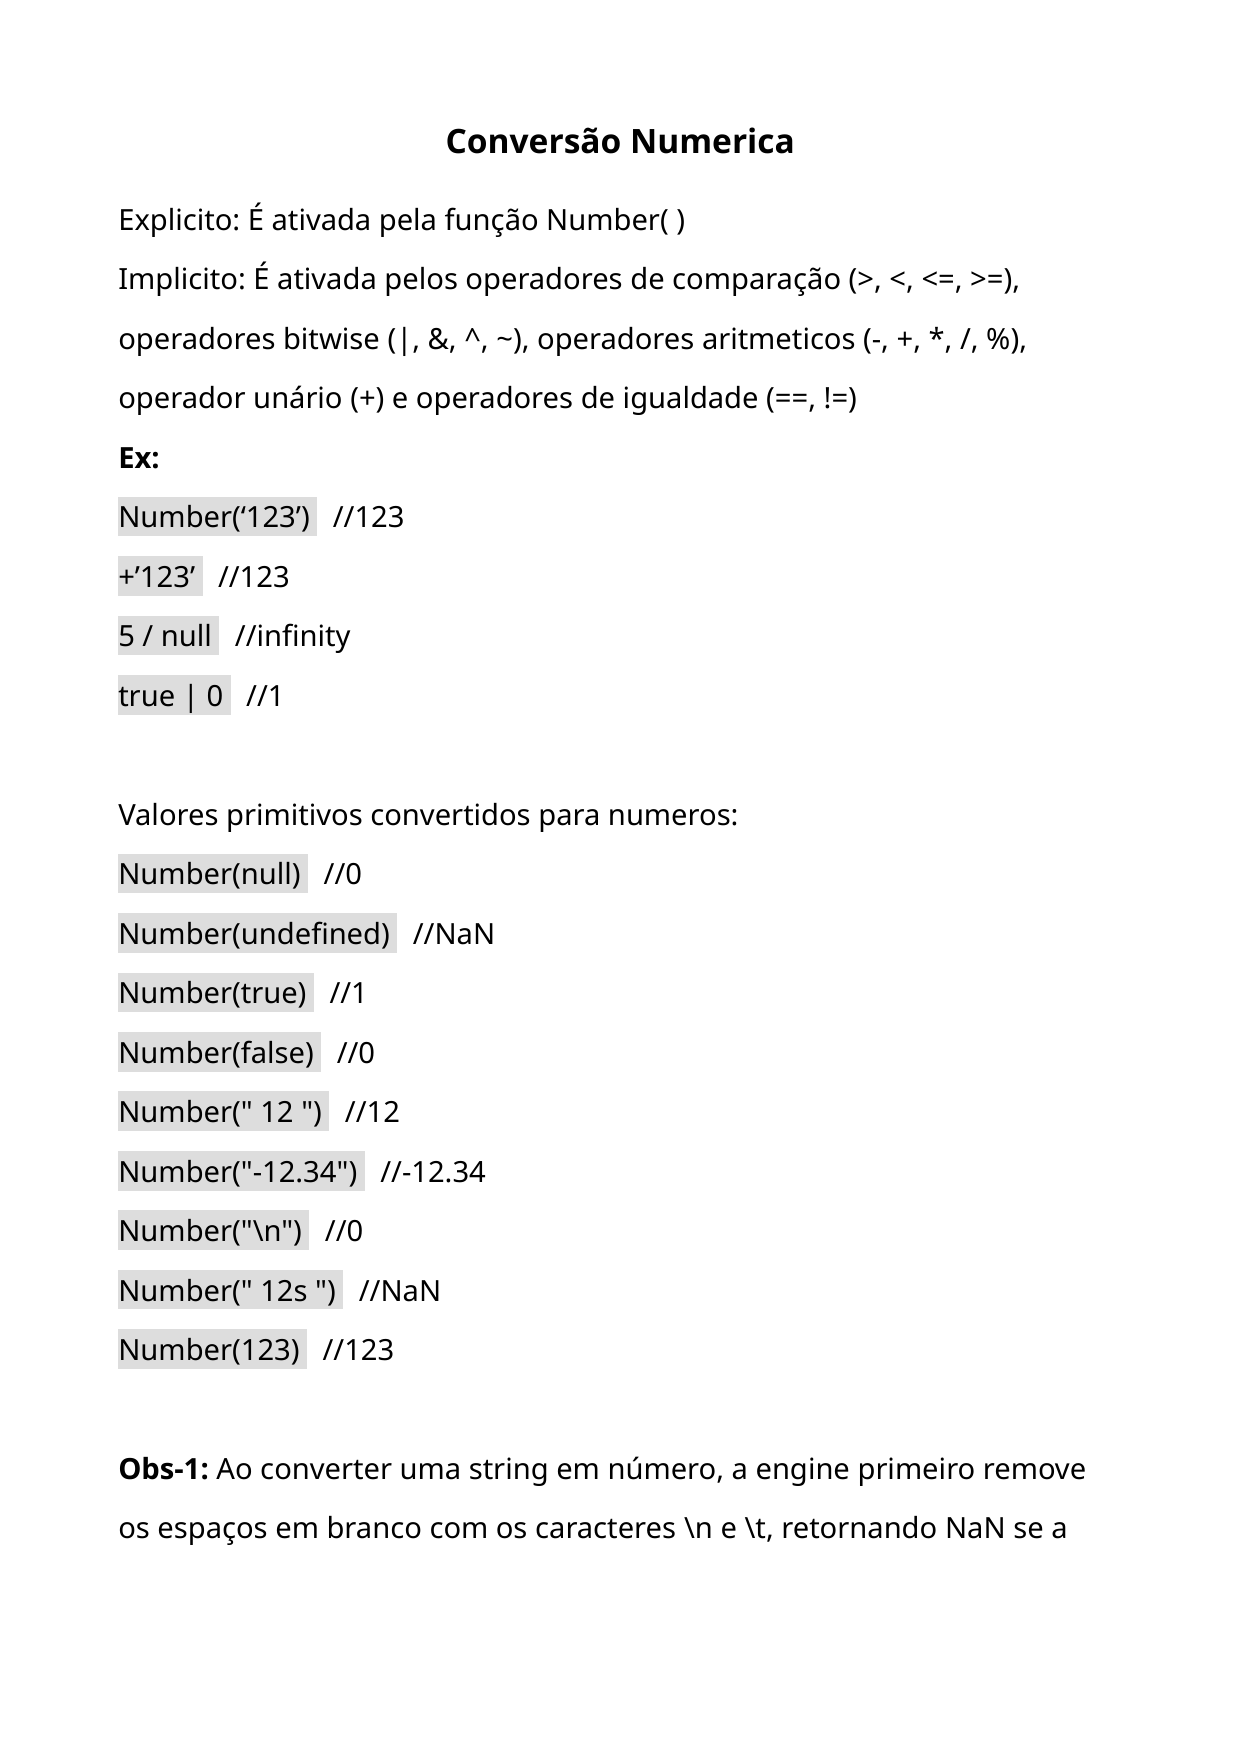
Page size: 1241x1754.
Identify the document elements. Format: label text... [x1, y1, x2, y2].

text Implicito: É ativada pelos operadores de comparação (>, <, <=, >=), operadores bitwise (|, &, ^, ~), operadores aritmeticos (-, +, *, /, %), operador unário (+) e operadores de igualdade (==, !=) [118, 259, 1122, 417]
text true | 0 //1 [118, 675, 1122, 715]
text +’123’ //123 [118, 556, 1122, 596]
text 5 / null //infinity [118, 616, 1122, 655]
text Ex: [118, 437, 1122, 477]
subtitle Conversão Numerica [118, 118, 1122, 164]
text Number(null) //0 Number(undefined) //NaN Number(true) //1 Number(false) //0 Number(" 12 ") //12 Number("-12.34") //-12.34 Number("\n") //0 Number(" 12s ") //NaN Number(123) //123 [118, 853, 1122, 1369]
text Number(‘123’) //123 [118, 497, 1122, 536]
text Valores primitivos convertidos para numeros: [118, 794, 1122, 834]
text Obs-1: Ao converter uma string em número, a engine primeiro remove os espaços em branco com os caracteres \n e \t, retornando NaN se a [118, 1448, 1122, 1547]
text Explicito: É ativada pela função Number( ) [118, 199, 1122, 239]
